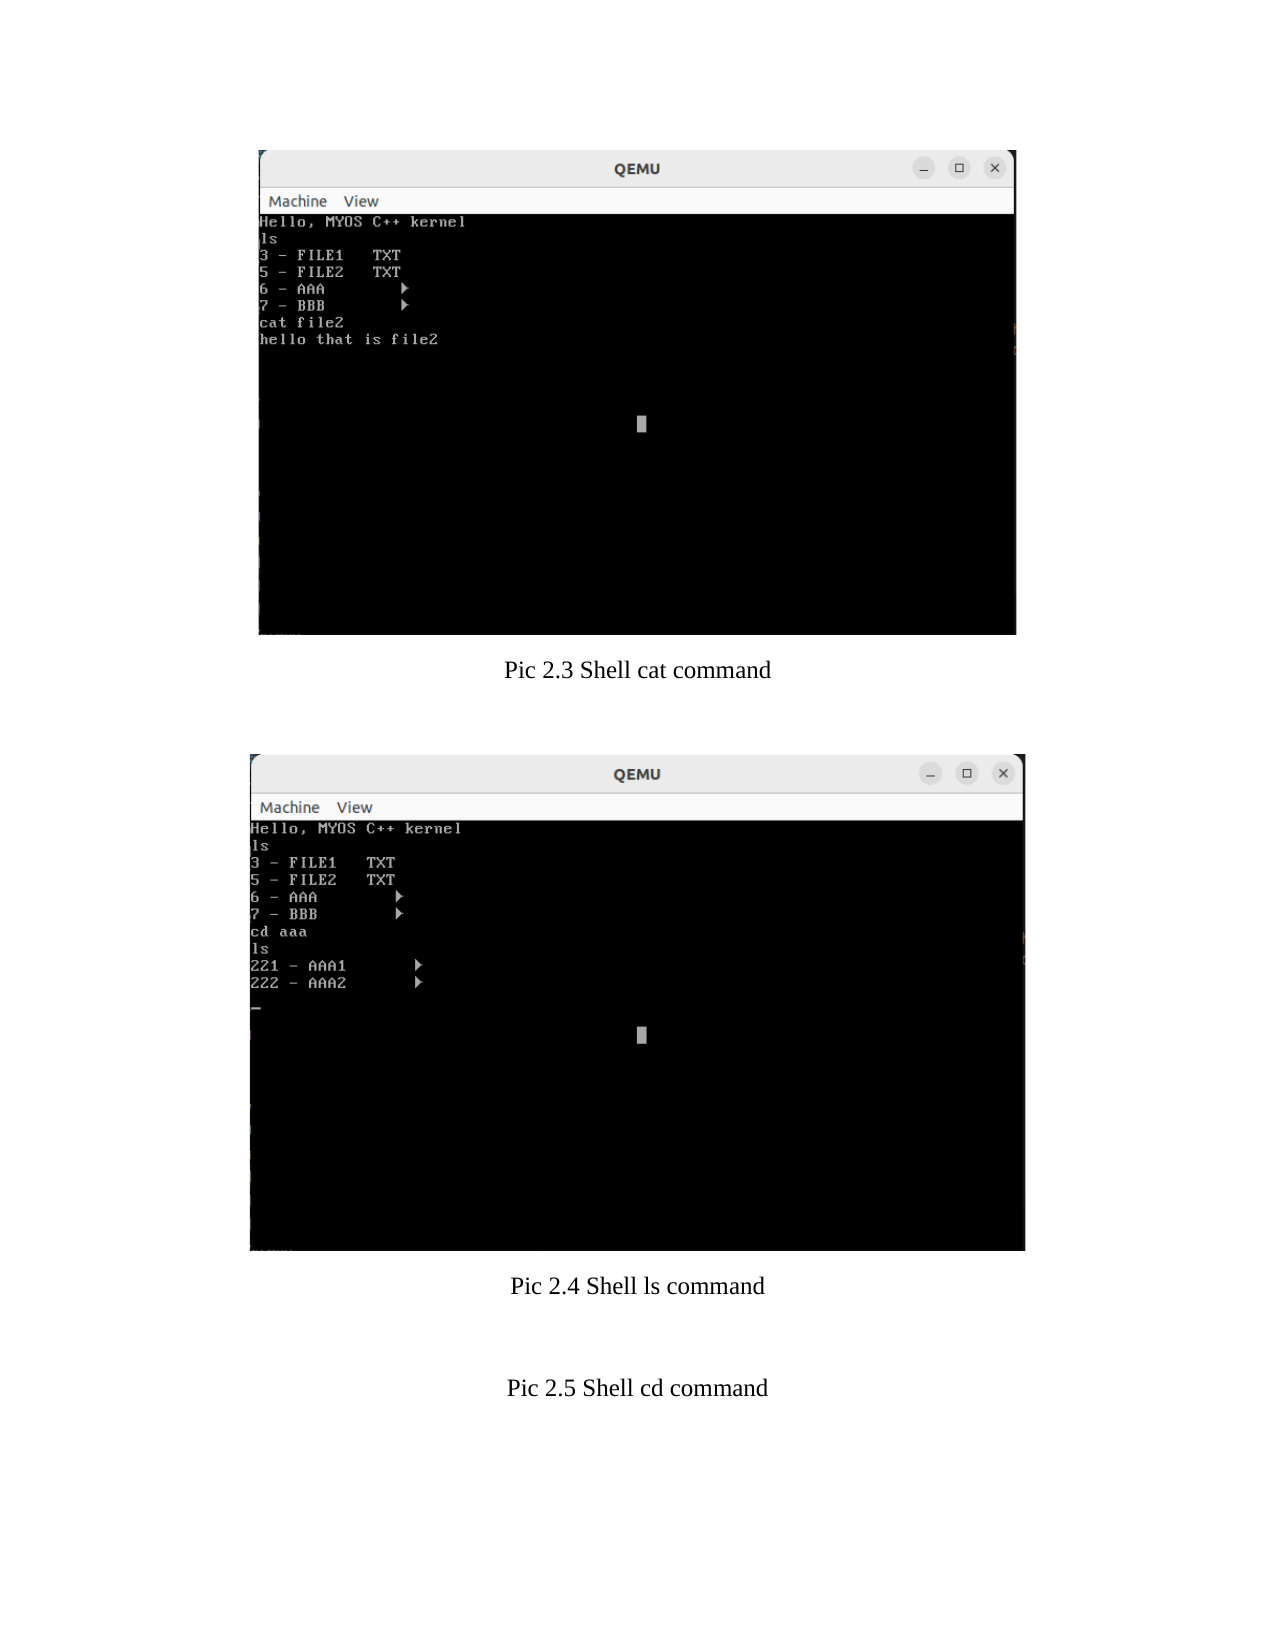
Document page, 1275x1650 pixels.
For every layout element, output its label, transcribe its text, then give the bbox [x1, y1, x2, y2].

text Pic 2.4 Shell ls command [150, 1271, 1125, 1300]
text Pic 2.3 Shell cat command [150, 655, 1125, 684]
text Pic 2.5 Shell cd command [150, 1373, 1125, 1401]
